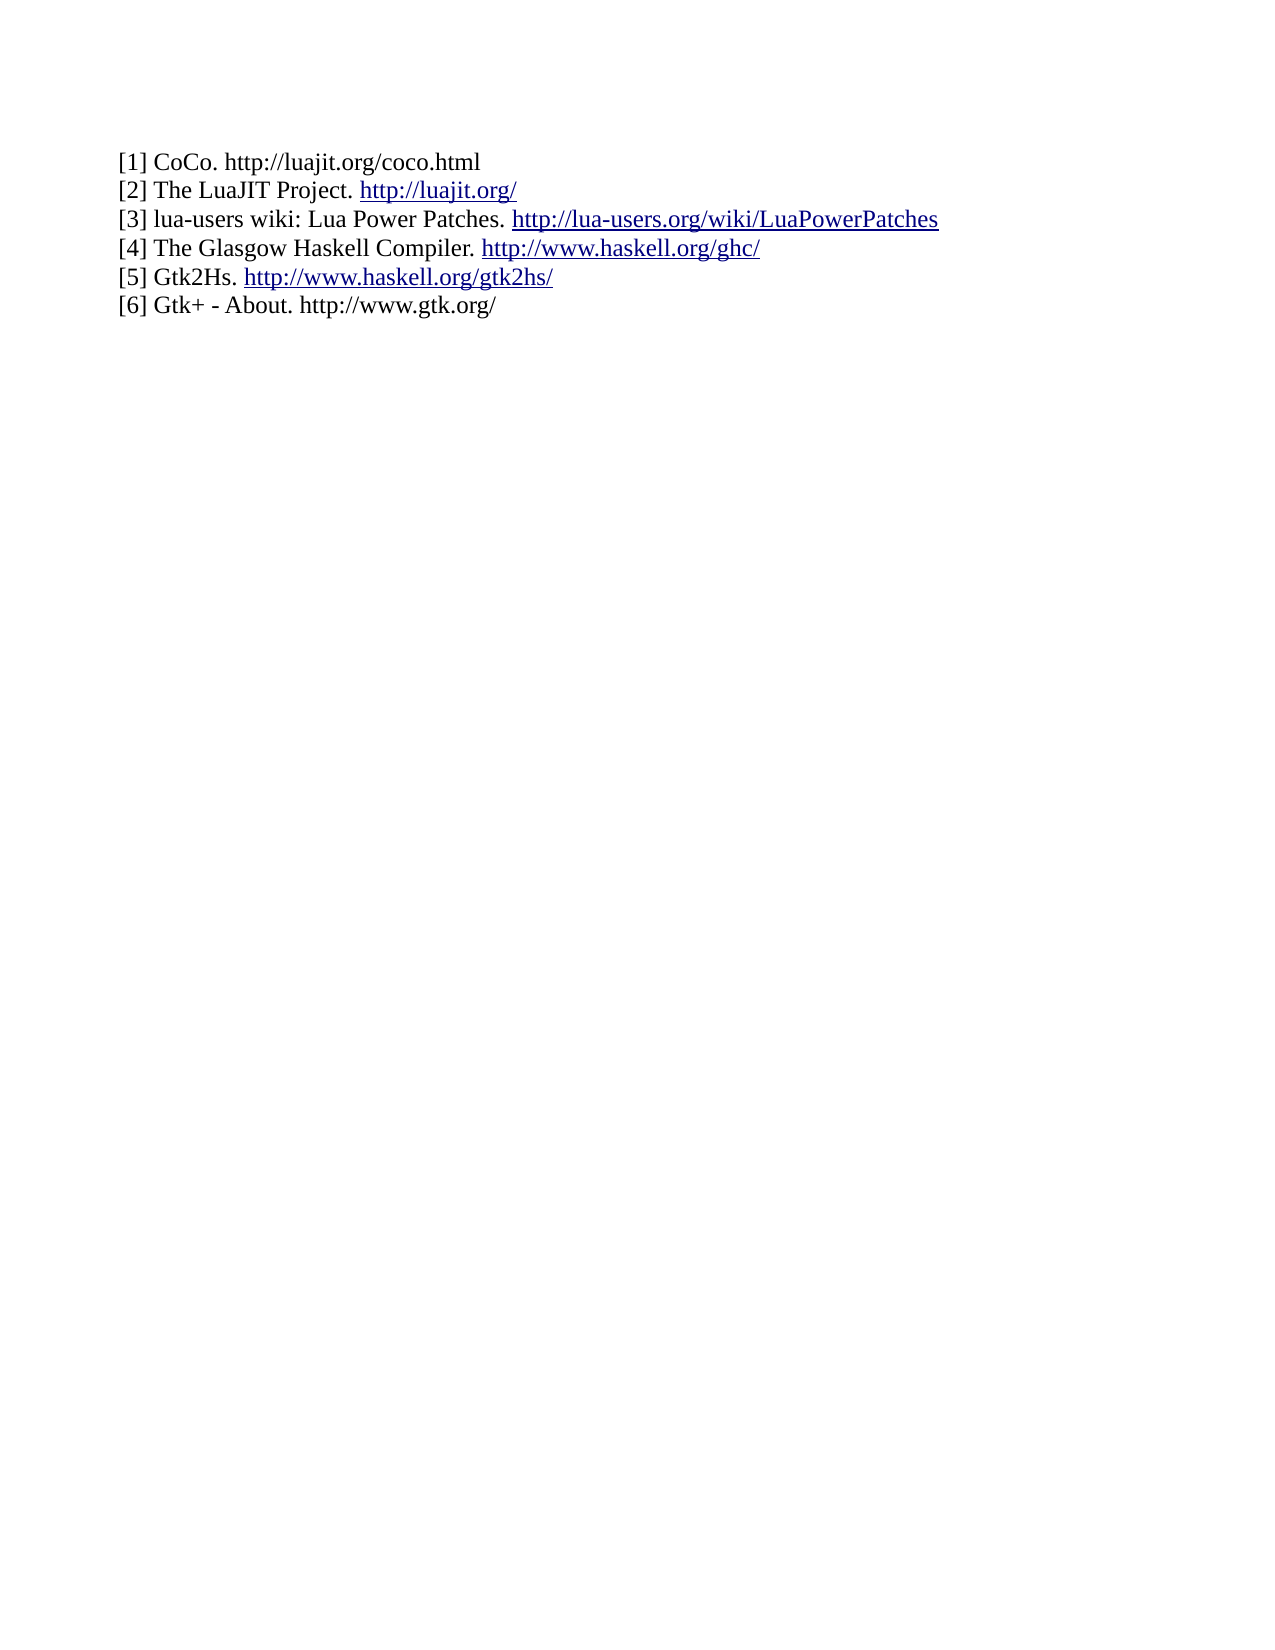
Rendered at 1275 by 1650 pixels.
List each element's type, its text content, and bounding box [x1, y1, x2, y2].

text [3] lua-users wiki: Lua Power Patches. http://lua-users.org/wiki/LuaPowerPatches [118, 204, 1157, 233]
text [5] Gtk2Hs. http://www.haskell.org/gtk2hs/ [118, 262, 1157, 291]
text [1] CoCo. http://luajit.org/coco.html [118, 147, 1157, 176]
text [6] Gtk+ - About. http://www.gtk.org/ [118, 291, 1157, 319]
text [2] The LuaJIT Project. http://luajit.org/ [118, 176, 1157, 204]
text [4] The Glasgow Haskell Compiler. http://www.haskell.org/ghc/ [118, 233, 1157, 262]
